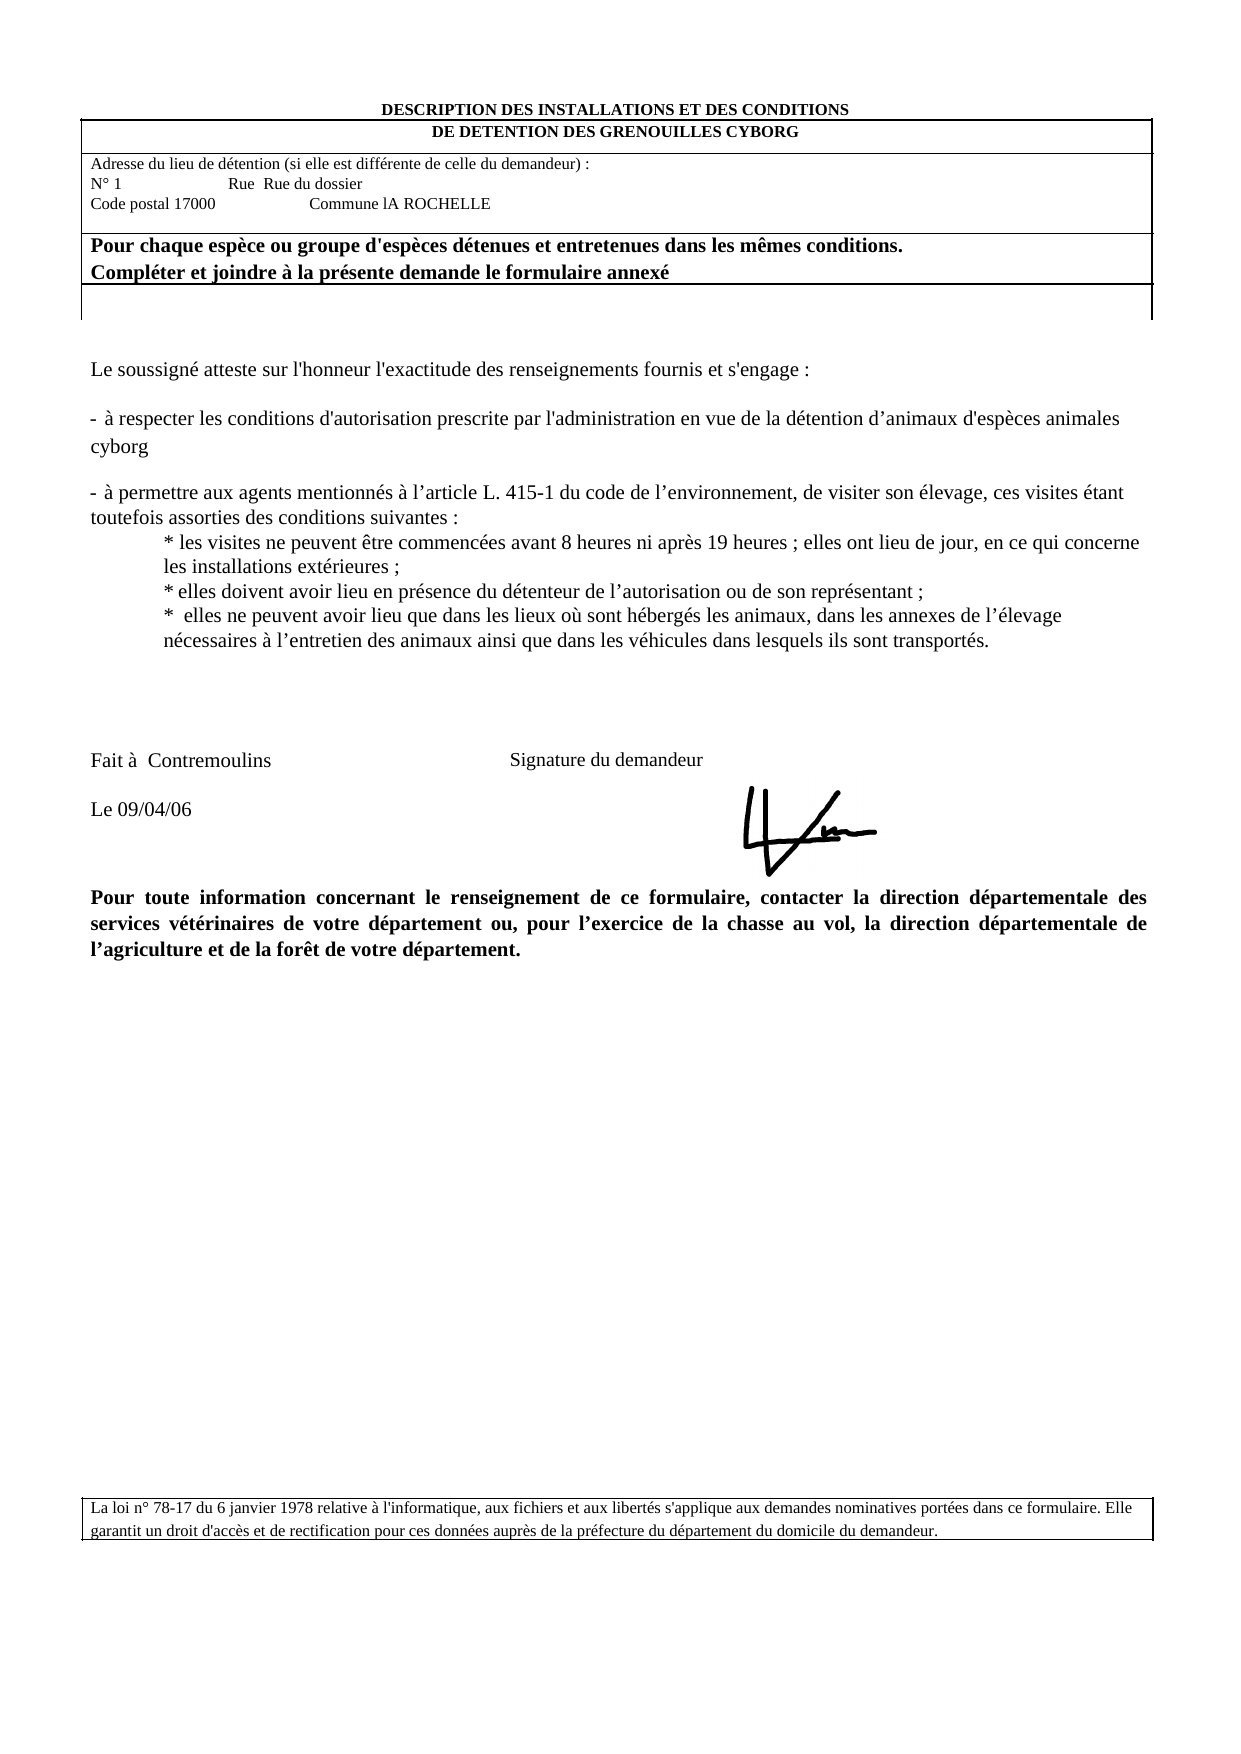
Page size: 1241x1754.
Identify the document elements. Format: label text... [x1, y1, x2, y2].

list les visites ne peuvent être commencées avant 8 heures ni après 19 heures ; elles ont lieu de jour, en ce qui concerne les installations extérieures ; [163, 530, 1140, 578]
picture [725, 775, 890, 878]
text Le 09/04/06 [90, 797, 725, 821]
list elles ne peuvent avoir lieu que dans les lieux où sont hébergés les animaux, dans les annexes de l’élevage nécessaires à l’entretien des animaux ainsi que dans les véhicules dans lesquels ils sont transportés. [163, 603, 1140, 652]
text Pour toute information concernant le renseignement de ce formulaire, contacter la direction départementale des services vétérinaires de votre département ou, pour l’exercice de la chasse au vol, la direction départementale de l’agriculture et de la forêt de votre département. [90, 885, 1148, 961]
text Fait à Contremoulins [90, 748, 466, 772]
text [890, 797, 1148, 821]
text Compléter et joindre à la présente demande le formulaire annexé [90, 260, 1148, 283]
text Adresse du lieu de détention (si elle est différente de celle du demandeur) : [90, 154, 1148, 173]
text Code postal 17000 Commune lA ROCHELLE [90, 193, 1148, 213]
text La loi n° 78-17 du 6 janvier 1978 relative à l'informatique, aux fichiers et aux libertés s'applique aux demandes nominatives portées dans ce formulaire. Elle garantit un droit d'accès et de rectification pour ces données auprès de la préfecture du département du domicile du demandeur. [90, 1499, 1140, 1539]
text Signature du demandeur [509, 748, 1148, 771]
text DE DETENTION DES GRENOUILLES CYBORG [89, 122, 1141, 141]
list à permettre aux agents mentionnés à l’article L. 415-1 du code de l’environnement, de visiter son élevage, ces visites étant toutefois assorties des conditions suivantes : [89, 479, 1140, 529]
list à respecter les conditions d'autorisation prescrite par l'administration en vue de la détention d’animaux d'espèces animales cyborg [89, 406, 1140, 458]
text N° 1 Rue Rue du dossier [90, 174, 1148, 193]
text Le soussigné atteste sur l'honneur l'exactitude des renseignements fournis et s'engage : [90, 357, 1148, 381]
list elles doivent avoir lieu en présence du détenteur de l’autorisation ou de son représentant ; [163, 579, 1148, 603]
text DESCRIPTION DES INSTALLATIONS ET DES CONDITIONS [89, 100, 1141, 119]
text Pour chaque espèce ou groupe d'espèces détenues et entretenues dans les mêmes conditions. [90, 234, 1148, 257]
